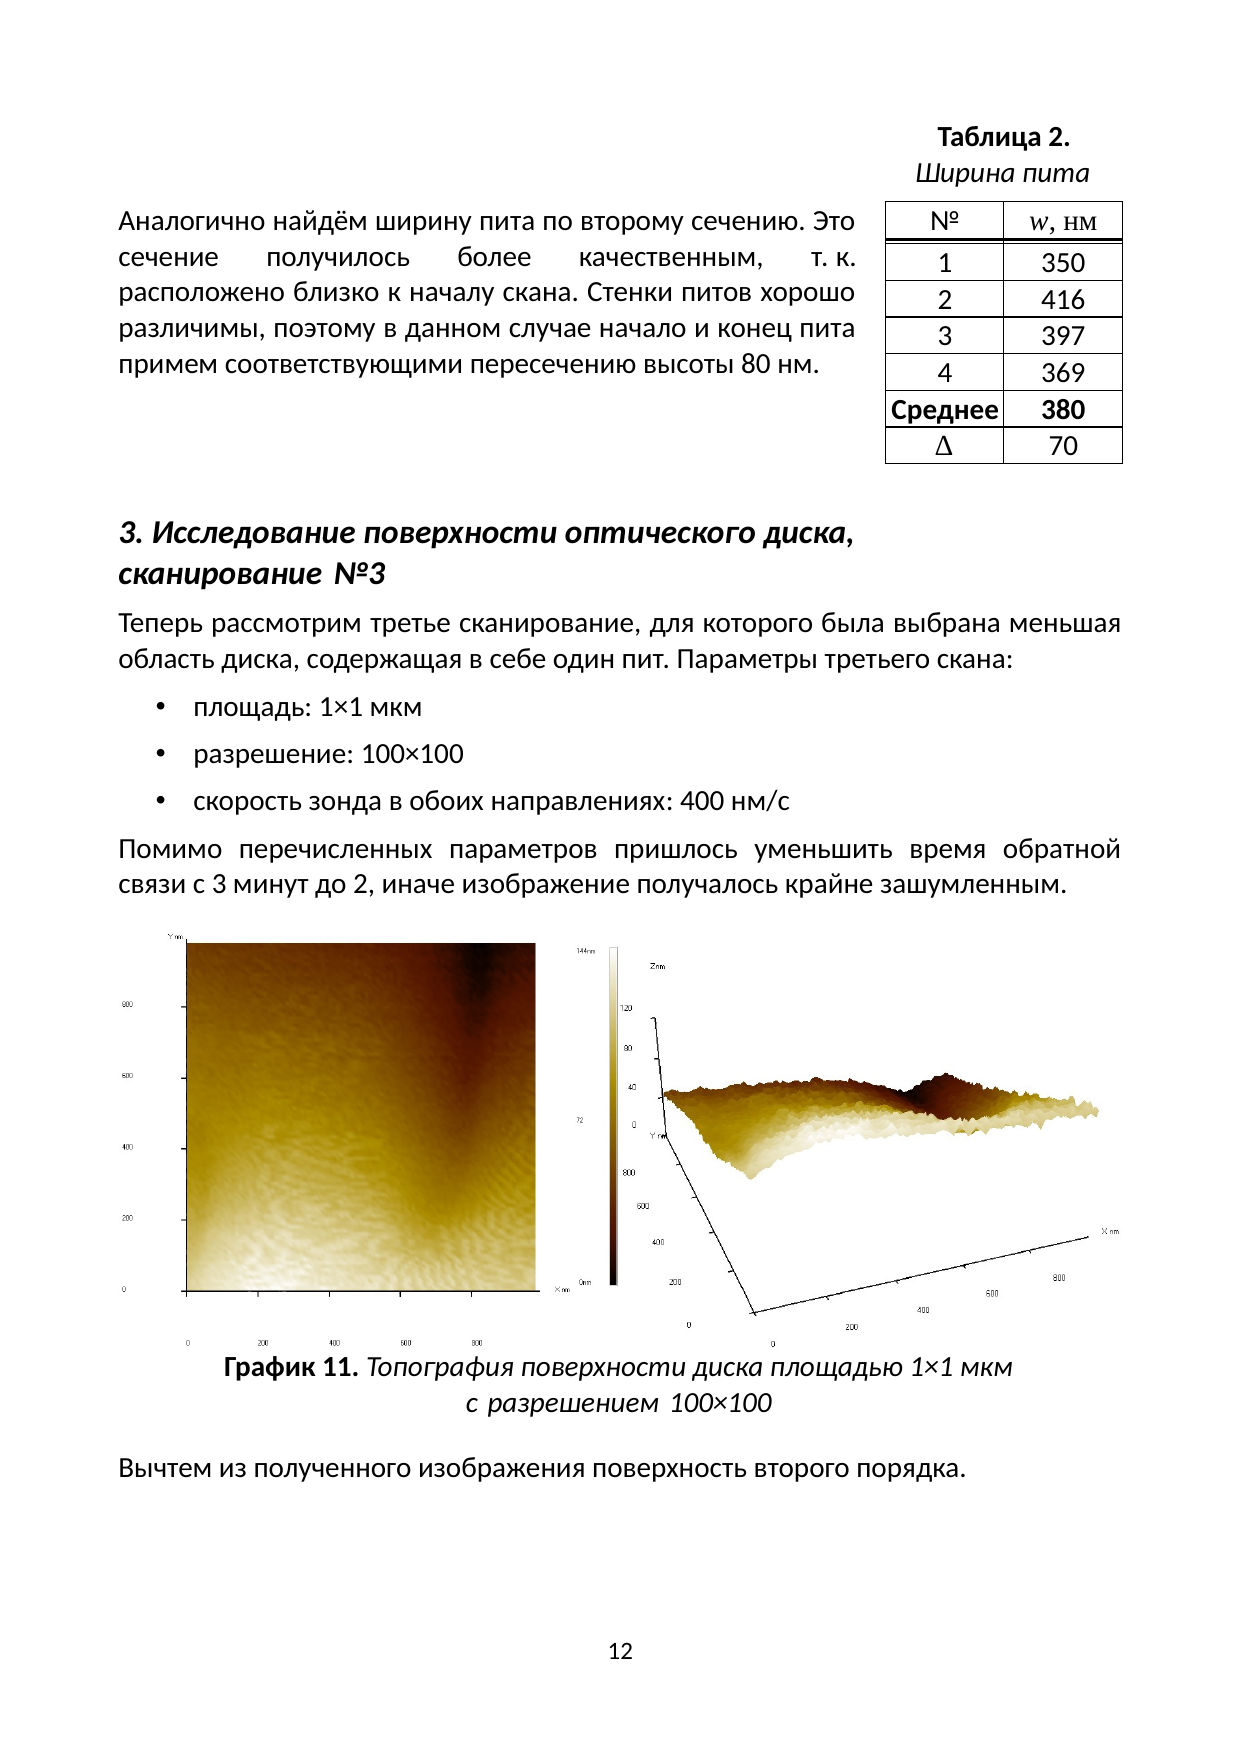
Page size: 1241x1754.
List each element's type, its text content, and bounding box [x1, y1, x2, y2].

table_cell 380 [1004, 391, 1122, 426]
text Таблица 2. Ширина пита [886, 118, 1122, 189]
table_cell 2 [886, 281, 1003, 316]
table_cell 397 [1004, 318, 1122, 353]
table_cell 416 [1004, 281, 1122, 316]
table_cell 4 [886, 354, 1003, 390]
text График 11. Топография поверхности диска площадью 1×1 мкм с разрешением 100×100 [118, 1348, 1122, 1419]
table_cell ∆ [886, 428, 1003, 463]
table_cell 70 [1004, 428, 1122, 463]
table_header № [886, 202, 1003, 238]
list скорость зонда в обоих направлениях: 400 нм/с [156, 782, 1122, 818]
table_header № [123, 214, 129, 223]
text Вычтем из полученного изображения поверхность второго порядка. [118, 1449, 1122, 1484]
table_cell 369 [1004, 354, 1122, 390]
text Теперь рассмотрим третье сканирование, для которого была выбрана меньшая область диска, содержащая в себе один пит. Параметры третьего скана: [118, 604, 1122, 676]
text Помимо перечисленных параметров пришлось уменьшить время обратной связи с 3 минут до 2, иначе изображение получалось крайне зашумленным. [118, 830, 1122, 901]
table_cell 350 [1004, 244, 1122, 280]
table_header w, нм [1004, 202, 1122, 238]
table_cell 1 [886, 244, 1003, 280]
text [621, 931, 1122, 960]
list площадь: 1×1 мкм [156, 688, 1122, 723]
table_cell 3 [886, 318, 1003, 353]
list разрешение: 100×100 [156, 735, 1122, 771]
subtitle Исследование поверхности оптического диска, сканирование №3 [118, 511, 1122, 593]
table_cell Среднее [886, 391, 1003, 426]
table_header № [118, 202, 856, 380]
picture [118, 930, 1123, 1348]
